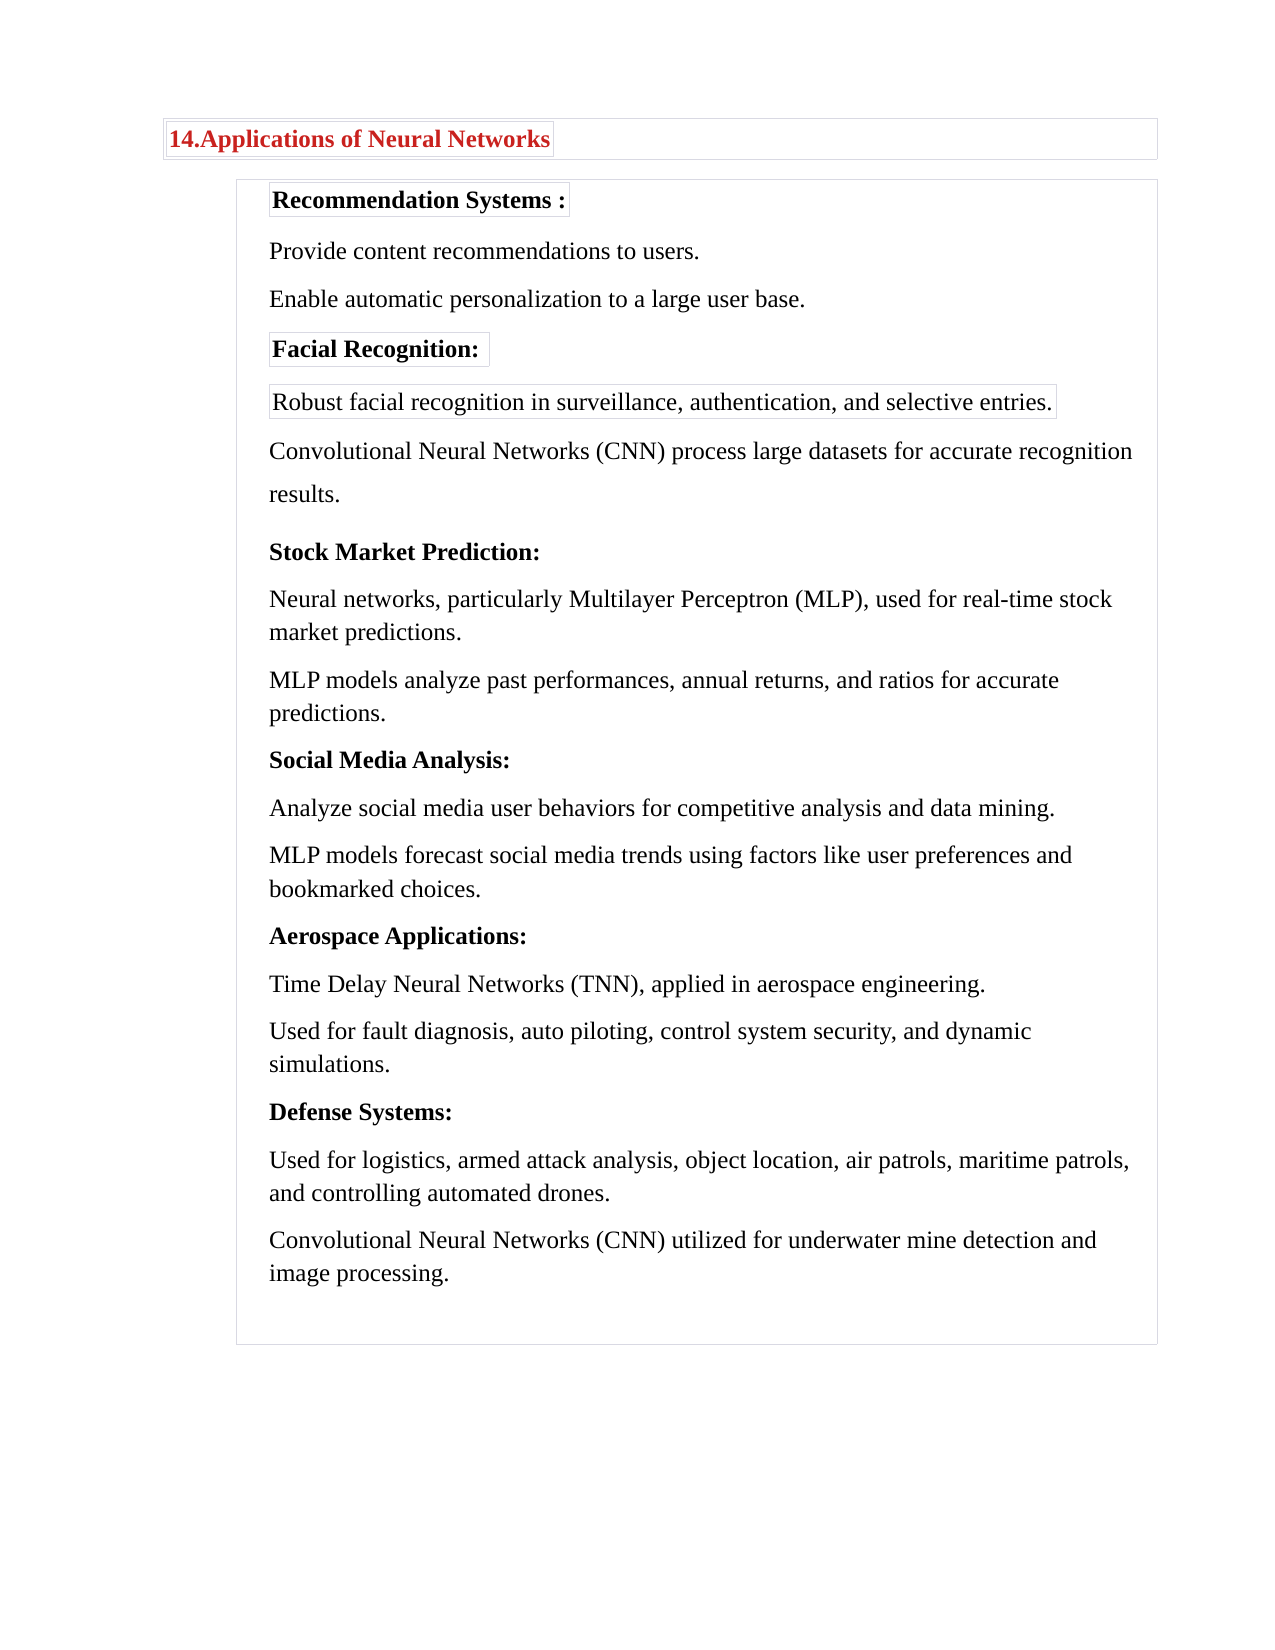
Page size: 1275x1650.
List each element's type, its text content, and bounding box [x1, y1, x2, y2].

list Used for fault diagnosis, auto piloting, control system security, and dynamic simulations. [237, 1013, 1157, 1078]
list Neural networks, particularly Multilayer Perceptron (MLP), used for real-time stock market predictions. [237, 581, 1157, 646]
list Time Delay Neural Networks (TNN), applied in aerospace engineering. [237, 966, 1157, 998]
list Robust facial recognition in surveillance, authentication, and selective entries. [237, 381, 1157, 418]
list Facial Recognition: [237, 328, 1157, 366]
list MLP models forecast social media trends using factors like user preferences and bookmarked choices. [237, 838, 1157, 902]
list Convolutional Neural Networks (CNN) utilized for underwater mine detection and image processing. [237, 1222, 1157, 1287]
list Defense Systems: [237, 1094, 1157, 1126]
list Social Media Analysis: [237, 742, 1157, 774]
list Convolutional Neural Networks (CNN) process large datasets for accurate recognition results. [237, 433, 1157, 508]
list Provide content recommendations to users. [237, 233, 1157, 265]
list Stock Market Prediction: [237, 533, 1157, 565]
list Applications of Neural Networks [164, 119, 1157, 159]
list Aerospace Applications: [237, 918, 1157, 950]
list Used for logistics, armed attack analysis, object location, air patrols, maritime patrols, and controlling automated drones. [237, 1142, 1157, 1206]
list Recommendation Systems : [237, 180, 1157, 217]
list Enable automatic personalization to a large user base. [237, 281, 1157, 313]
list MLP models analyze past performances, annual returns, and ratios for accurate predictions. [237, 662, 1157, 727]
list Analyze social media user behaviors for competitive analysis and data mining. [237, 790, 1157, 822]
